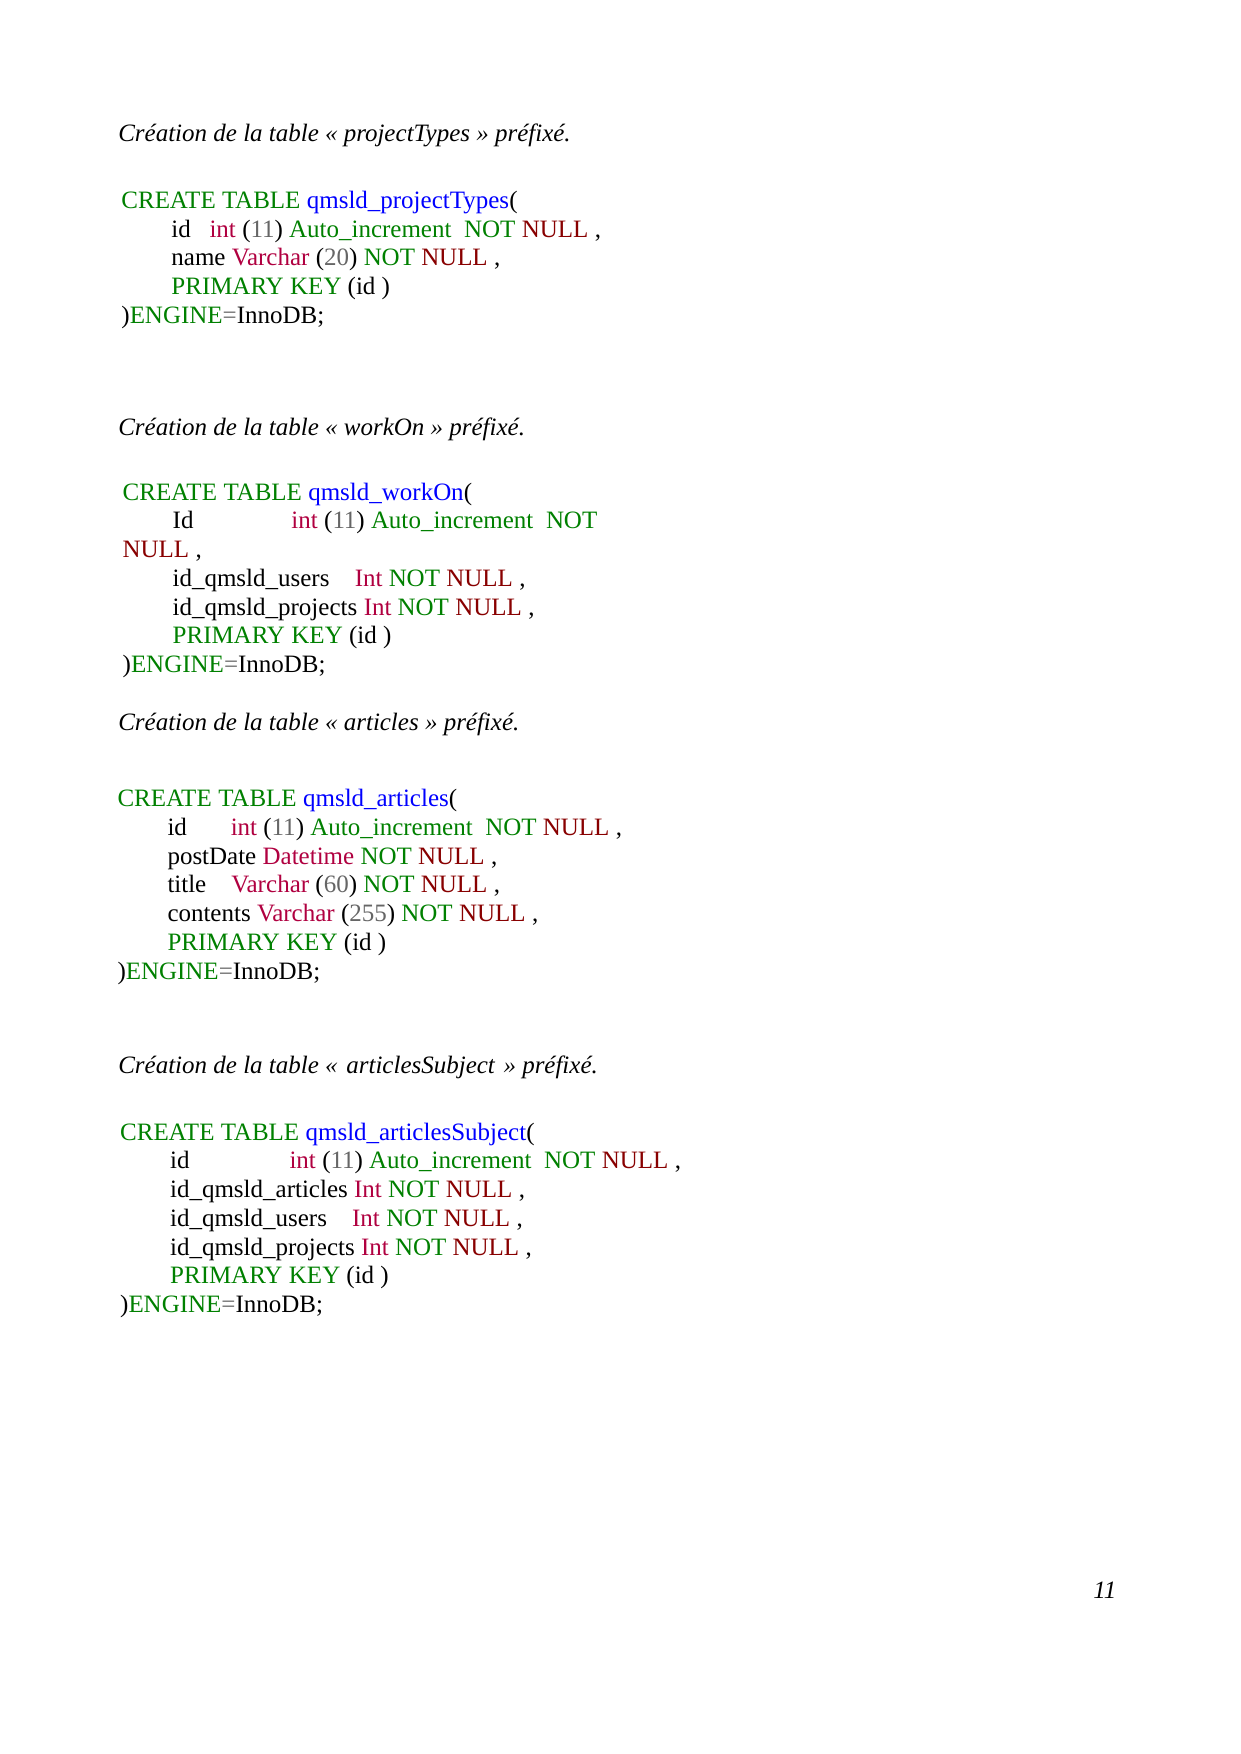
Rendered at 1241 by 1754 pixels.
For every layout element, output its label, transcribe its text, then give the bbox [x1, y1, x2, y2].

text 11 [118, 1541, 1122, 1604]
text Création de la table « workOn » préfixé. [118, 412, 1122, 441]
text Création de la table « articles » préfixé. [118, 707, 1122, 736]
text Création de la table « articlesSubject » préfixé. [118, 1050, 1122, 1079]
text Création de la table « projectTypes » préfixé. [118, 118, 1122, 147]
